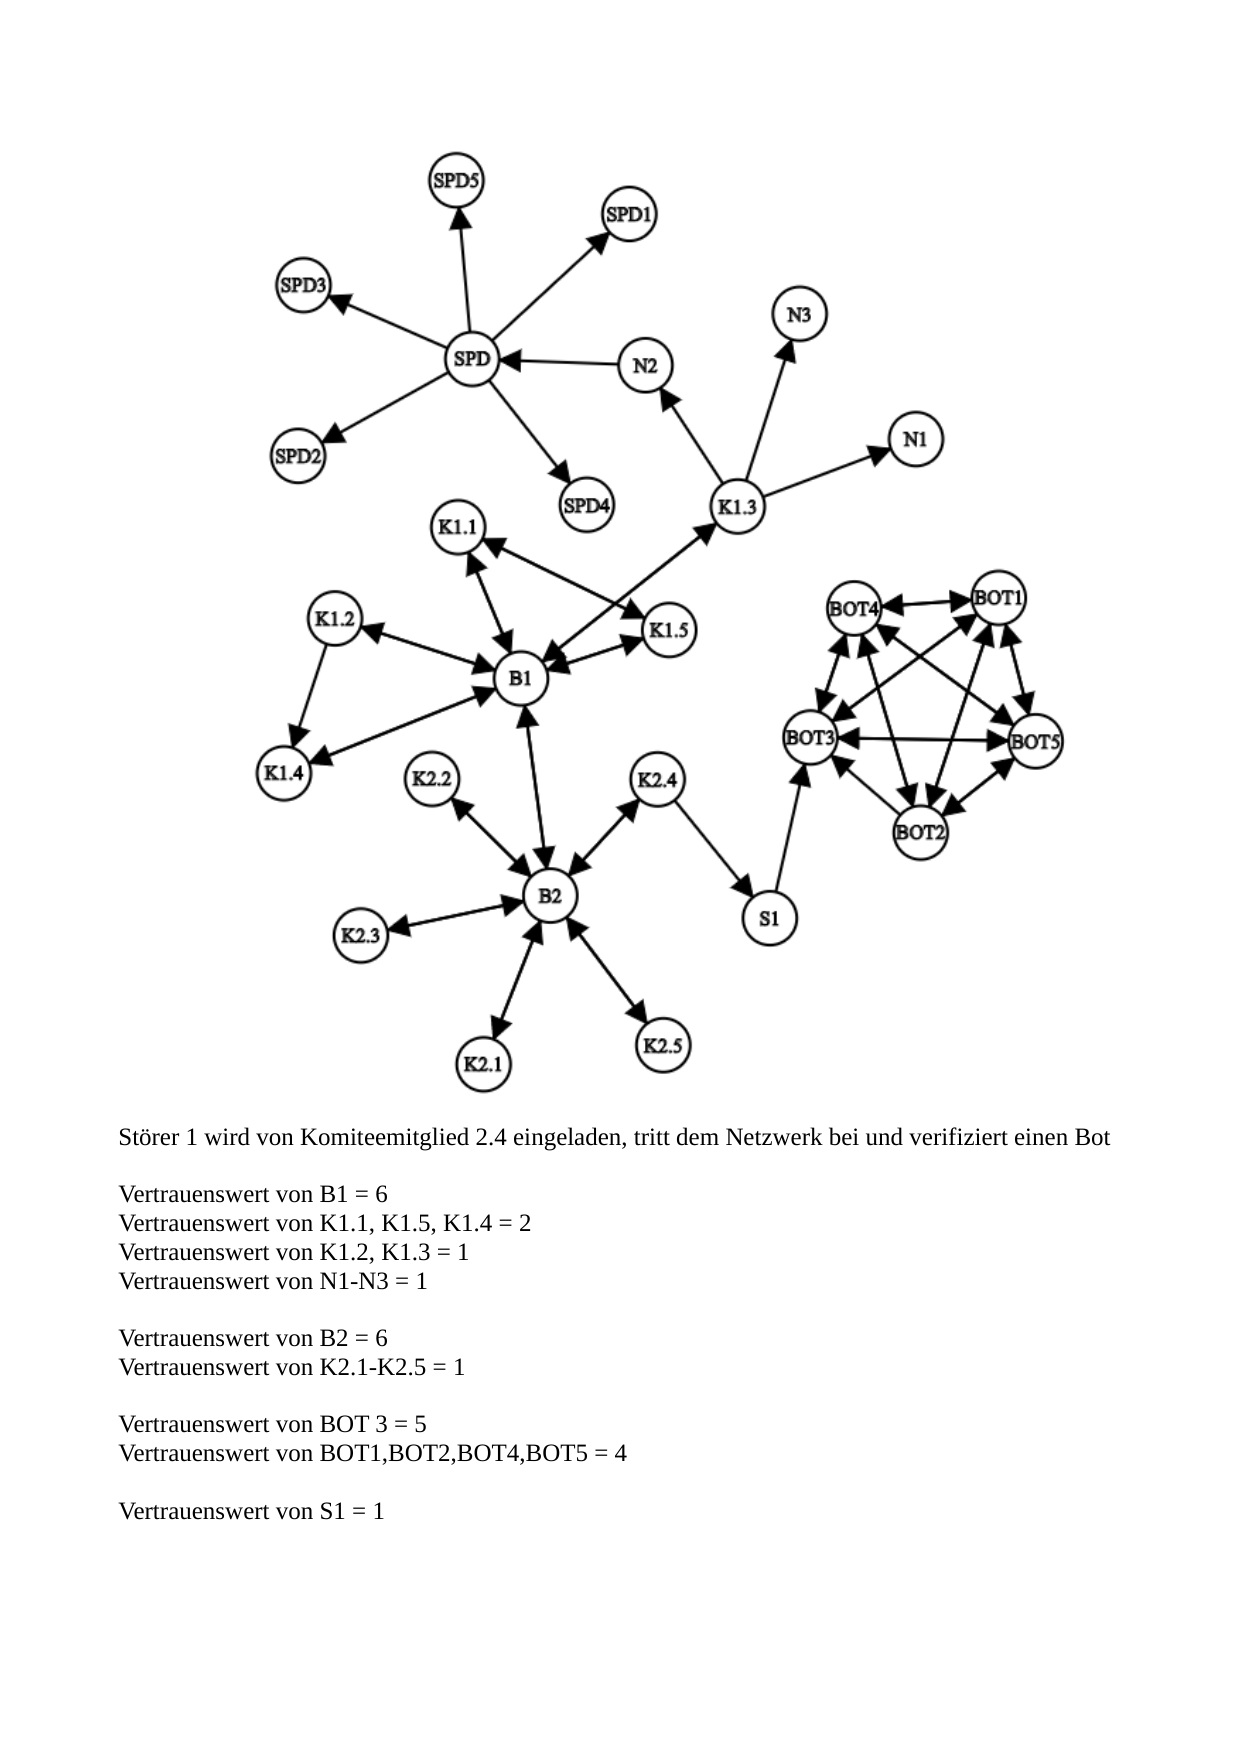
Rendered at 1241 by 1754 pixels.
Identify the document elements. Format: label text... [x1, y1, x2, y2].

text Vertrauenswert von K2.1-K2.5 = 1 [118, 1352, 1122, 1381]
text Vertrauenswert von K1.1, K1.5, K1.4 = 2 [118, 1208, 1122, 1237]
text Vertrauenswert von BOT1,BOT2,BOT4,BOT5 = 4 [118, 1438, 1122, 1467]
text Vertrauenswert von B1 = 6 [118, 1179, 1122, 1208]
text Vertrauenswert von S1 = 1 [118, 1496, 1122, 1524]
text Vertrauenswert von BOT 3 = 5 [118, 1409, 1122, 1438]
text Vertrauenswert von K1.2, K1.3 = 1 [118, 1237, 1122, 1266]
text Vertrauenswert von B2 = 6 [118, 1323, 1122, 1352]
text Störer 1 wird von Komiteemitglied 2.4 eingeladen, tritt dem Netzwerk bei und verifiziert einen Bot [118, 1122, 1122, 1151]
picture [118, 118, 1122, 1122]
text Vertrauenswert von N1-N3 = 1 [118, 1266, 1122, 1294]
